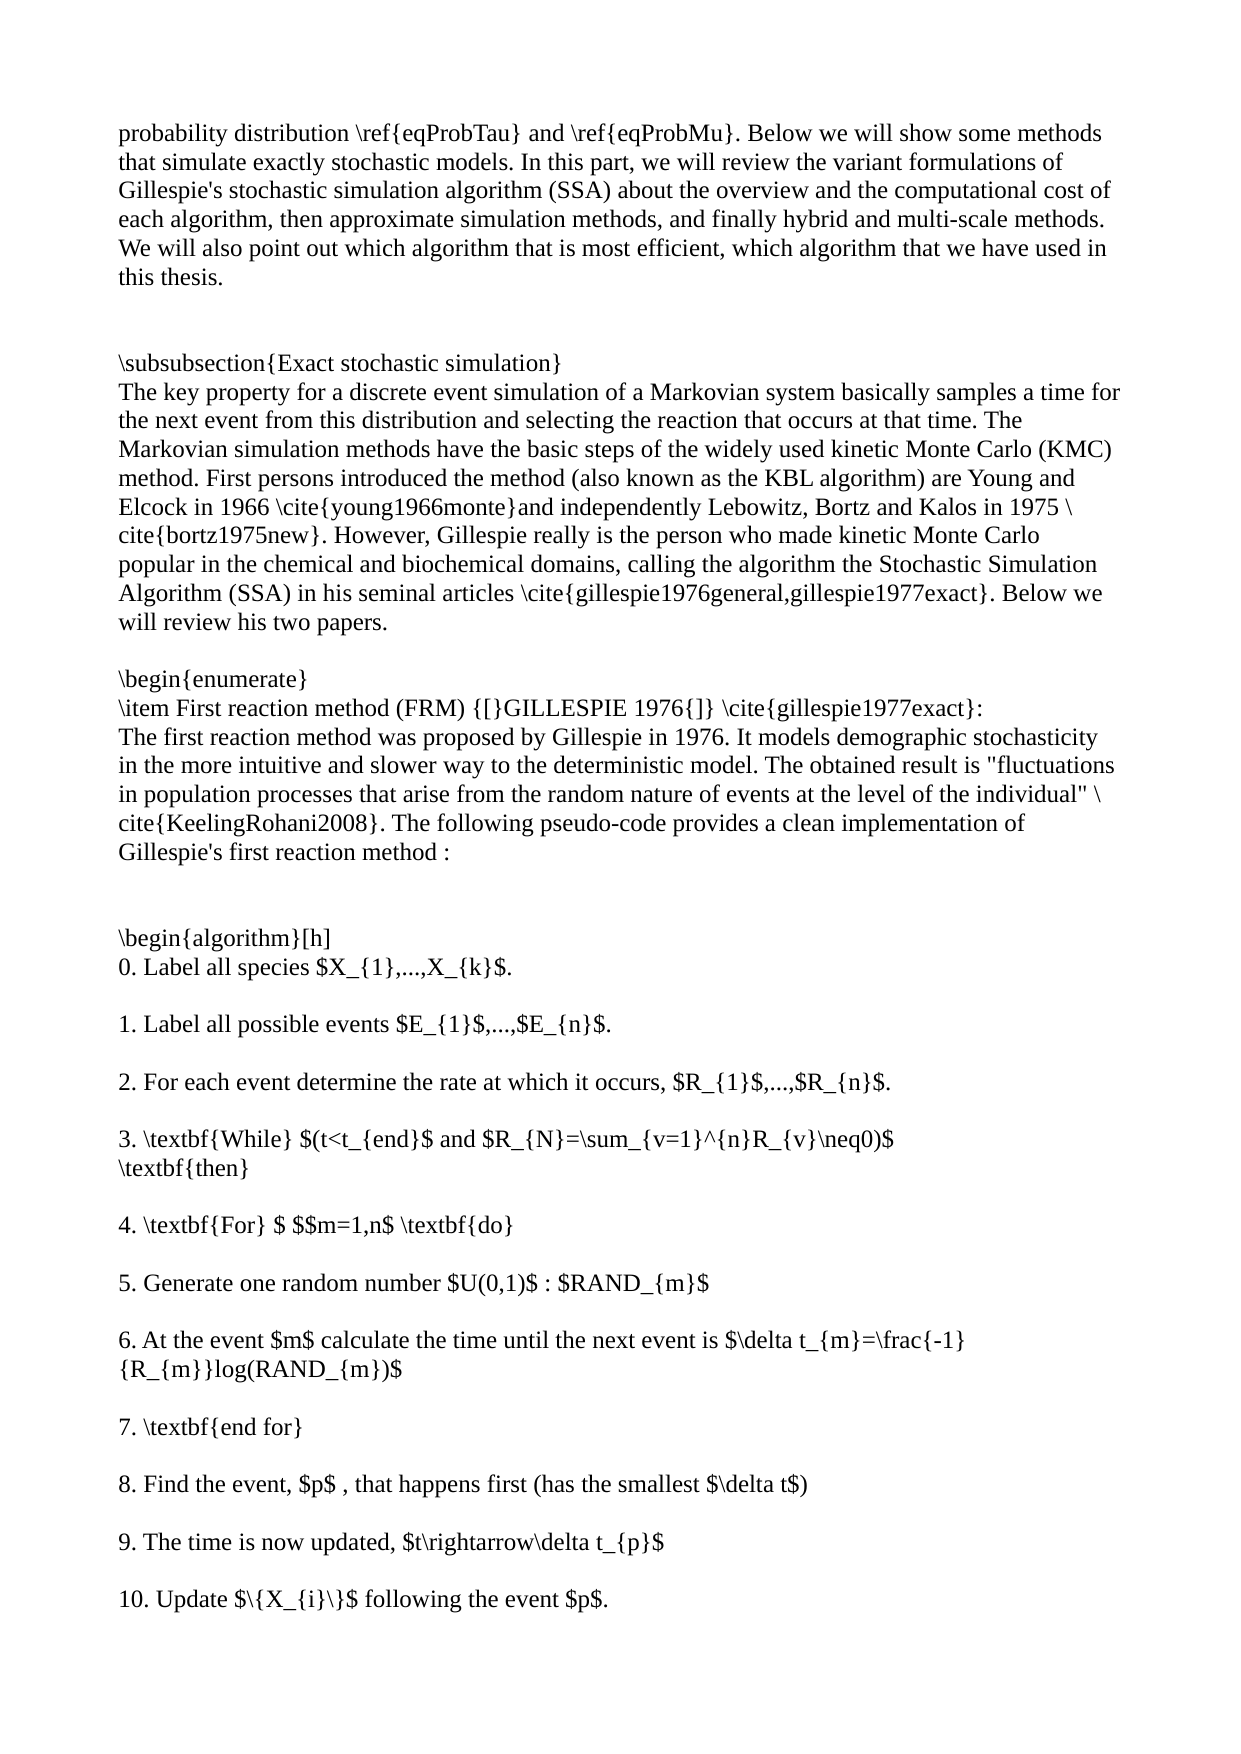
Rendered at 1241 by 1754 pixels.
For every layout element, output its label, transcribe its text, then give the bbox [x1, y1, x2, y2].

text 1. Label all possible events $E_{1}$,...,$E_{n}$. [118, 1009, 1122, 1038]
text 5. Generate one random number $U(0,1)$ : $RAND_{m}$ [118, 1268, 1122, 1297]
text \subsubsection{Exact stochastic simulation} [118, 348, 1122, 377]
text 7. \textbf{end for} [118, 1412, 1122, 1441]
text probability distribution \ref{eqProbTau} and \ref{eqProbMu}. Below we will show some methods that simulate exactly stochastic models. In this part, we will review the variant formulations of Gillespie's stochastic simulation algorithm (SSA) about the overview and the computational cost of each algorithm, then approximate simulation methods, and finally hybrid and multi-scale methods. We will also point out which algorithm that is most efficient, which algorithm that we have used in this thesis. [118, 118, 1122, 291]
text 9. The time is now updated, $t\rightarrow\delta t_{p}$ [118, 1527, 1122, 1556]
text \textbf{then} [118, 1153, 1122, 1182]
text \item First reaction method (FRM) {[}GILLESPIE 1976{]} \cite{gillespie1977exact}: [118, 693, 1122, 722]
text 8. Find the event, $p$ , that happens first (has the smallest $\delta t$) [118, 1469, 1122, 1498]
text \begin{enumerate} [118, 664, 1122, 693]
text The key property for a discrete event simulation of a Markovian system basically samples a time for the next event from this distribution and selecting the reaction that occurs at that time. The Markovian simulation methods have the basic steps of the widely used kinetic Monte Carlo (KMC) method. First persons introduced the method (also known as the KBL algorithm) are Young and Elcock in 1966 \cite{young1966monte}and independently Lebowitz, Bortz and Kalos in 1975 \cite{bortz1975new}. However, Gillespie really is the person who made kinetic Monte Carlo popular in the chemical and biochemical domains, calling the algorithm the Stochastic Simulation Algorithm (SSA) in his seminal articles \cite{gillespie1976general,gillespie1977exact}. Below we will review his two papers. [118, 377, 1122, 636]
text 3. \textbf{While} $(t<t_{end}$ and $R_{N}=\sum_{v=1}^{n}R_{v}\neq0)$ [118, 1124, 1122, 1153]
text \begin{algorithm}[h] [118, 923, 1122, 952]
text 2. For each event determine the rate at which it occurs, $R_{1}$,...,$R_{n}$. [118, 1067, 1122, 1096]
text The first reaction method was proposed by Gillespie in 1976. It models demographic stochasticity in the more intuitive and slower way to the deterministic model. The obtained result is "fluctuations in population processes that arise from the random nature of events at the level of the individual" \cite{KeelingRohani2008}. The following pseudo-code provides a clean implementation of Gillespie's first reaction method : [118, 722, 1122, 866]
text 6. At the event $m$ calculate the time until the next event is $\delta t_{m}=\frac{-1}{R_{m}}log(RAND_{m})$ [118, 1326, 1122, 1383]
text 0. Label all species $X_{1},...,X_{k}$. [118, 952, 1122, 981]
text 4. \textbf{For} $ $$m=1,n$ \textbf{do} [118, 1211, 1122, 1239]
text 10. Update $\{X_{i}\}$ following the event $p$. [118, 1584, 1122, 1613]
